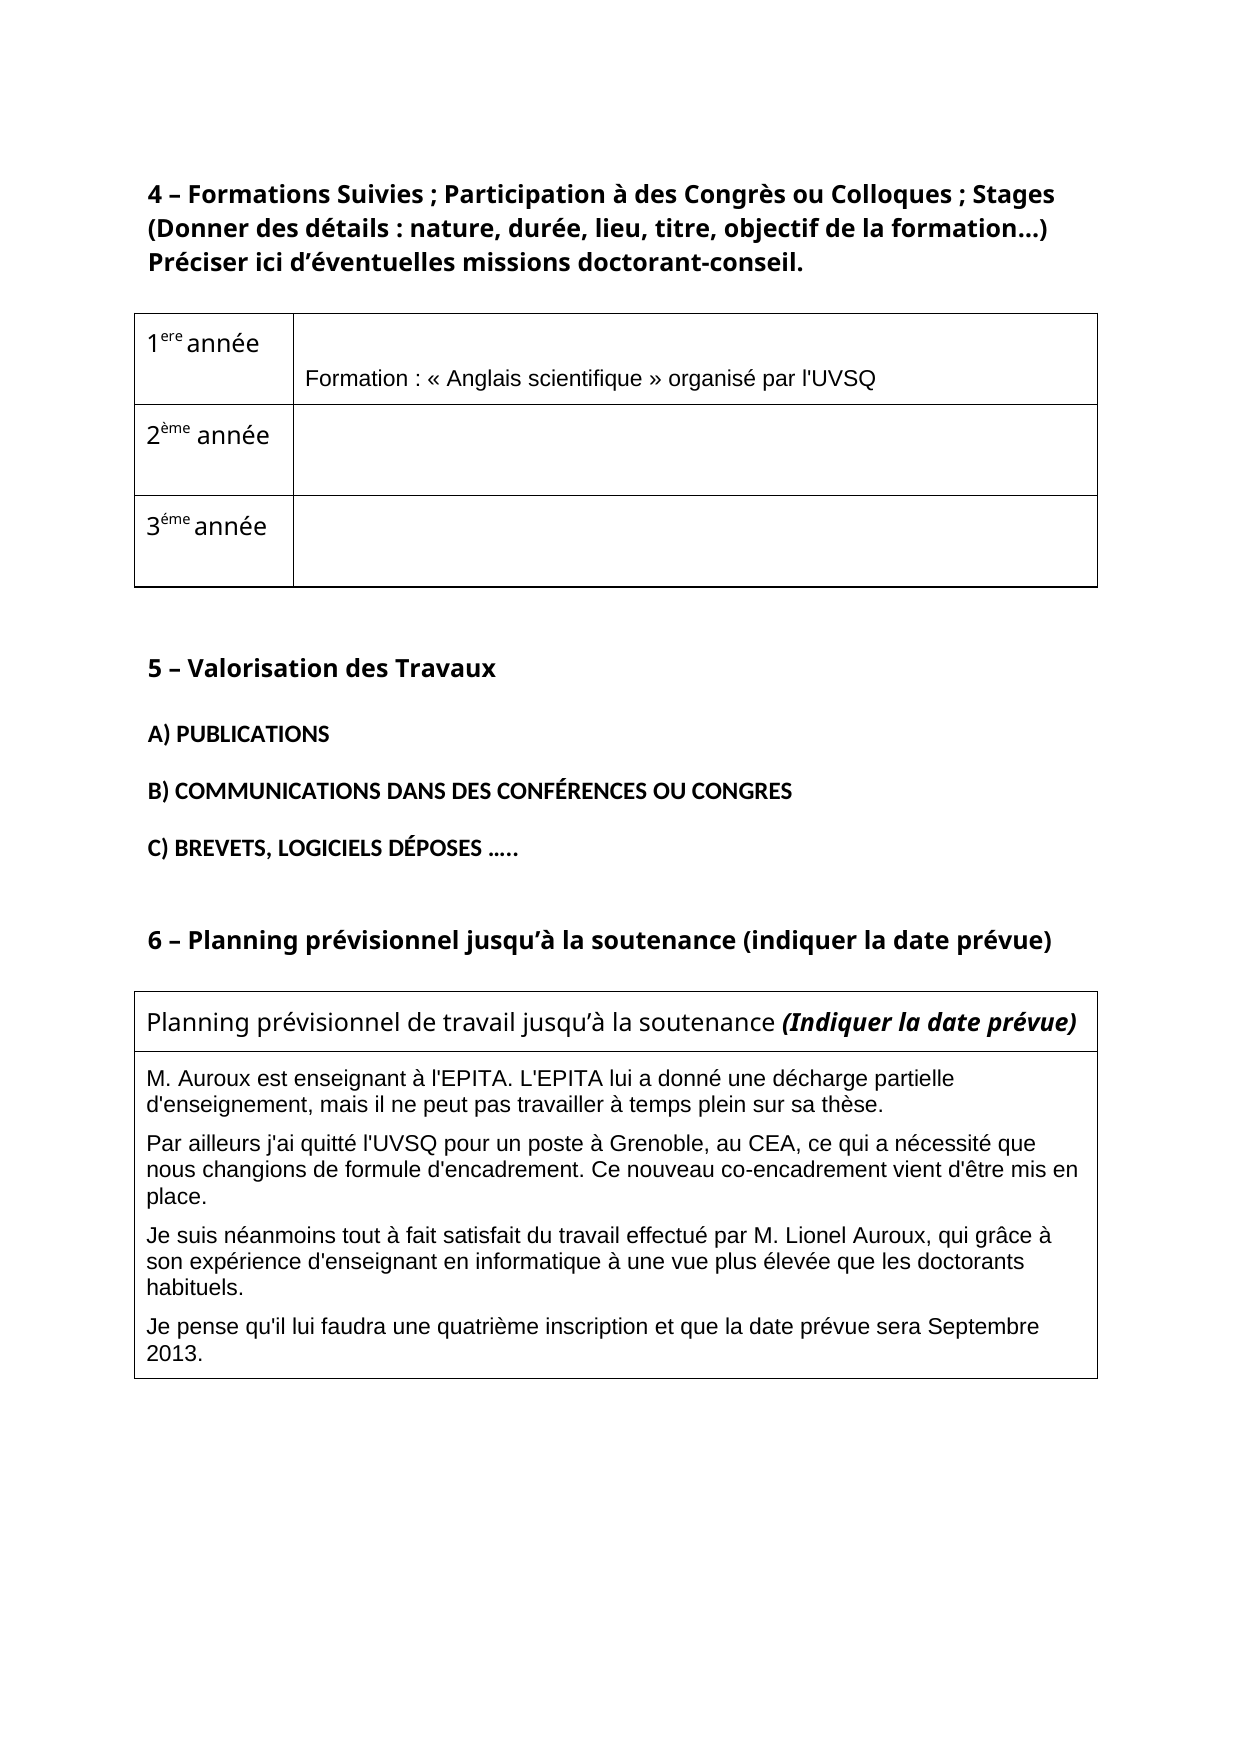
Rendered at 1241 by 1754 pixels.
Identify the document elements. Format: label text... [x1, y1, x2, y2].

text 4 – Formations Suivies ; Participation à des Congrès ou Colloques ; Stages [148, 176, 1093, 210]
text (Donner des détails : nature, durée, lieu, titre, objectif de la formation…) [148, 210, 1093, 244]
table_cell 2ème année [135, 405, 293, 495]
table_cell [294, 405, 1097, 495]
text c) brevets, logiciels déposes ….. [148, 832, 1093, 863]
table_header Formation : « Anglais scientifique » organisé par l'UVSQ [294, 314, 1097, 404]
text 5 – Valorisation des Travaux [148, 650, 1093, 684]
table_header 1ere année [135, 314, 293, 404]
text a) Publications [148, 718, 1093, 749]
text B) Communications dans des conférences ou congres [148, 775, 1093, 806]
table_cell 3éme année [135, 496, 293, 586]
text Préciser ici d’éventuelles missions doctorant-conseil. [148, 244, 1093, 278]
table_header Planning prévisionnel de travail jusqu’à la soutenance (Indiquer la date prévue) [135, 992, 1097, 1051]
text 6 – Planning prévisionnel jusqu’à la soutenance (indiquer la date prévue) [148, 923, 1093, 957]
table_cell [294, 496, 1097, 586]
table_cell M. Auroux est enseignant à l'EPITA. L'EPITA lui a donné une décharge partielle d'enseignement, mais il ne peut pas travailler à temps plein sur sa thèse. Par ailleurs j'ai quitté l'UVSQ pour un poste à Grenoble, au CEA, ce qui a nécessité que nous changions de formule d'encadrement. Ce nouveau co-encadrement vient d'être mis en place. Je suis néanmoins tout à fait satisfait du travail effectué par M. Lionel Auroux, qui grâce à son expérience d'enseignant en informatique à une vue plus élevée que les doctorants habituels. Je pense qu'il lui faudra une quatrième inscription et que la date prévue sera Septembre 2013. [135, 1052, 1097, 1378]
